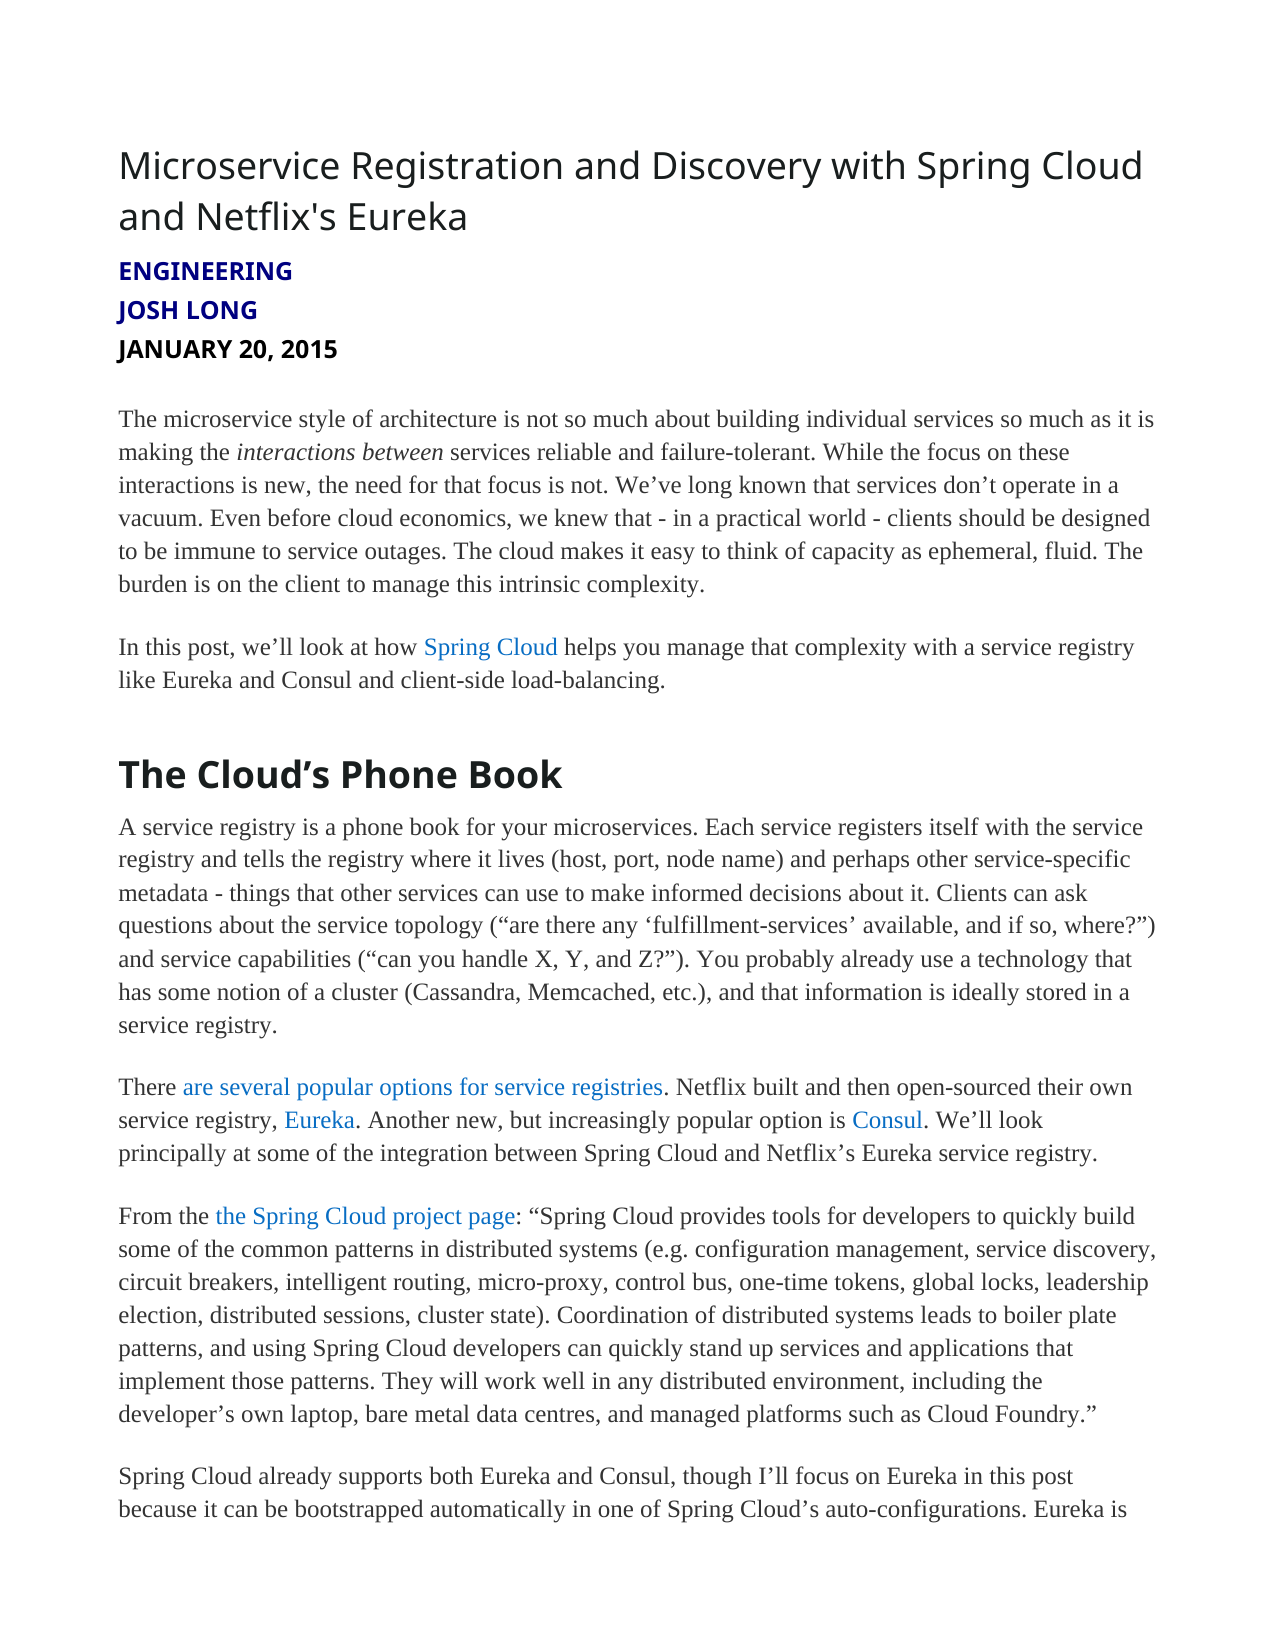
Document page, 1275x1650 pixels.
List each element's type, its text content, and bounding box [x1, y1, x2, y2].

subtitle The Cloud’s Phone Book [118, 748, 1157, 799]
text The microservice style of architecture is not so much about building individual services so much as it is making the interactions between services reliable and failure-tolerant. While the focus on these interactions is new, the need for that focus is not. We’ve long known that services don’t operate in a vacuum. Even before cloud economics, we knew that - in a practical world - clients should be designed to be immune to service outages. The cloud makes it easy to think of capacity as ephemeral, fluid. The burden is on the client to manage this intrinsic complexity. [118, 404, 1157, 598]
subtitle Microservice Registration and Discovery with Spring Cloud and Netflix's Eureka [118, 139, 1157, 241]
text From the the Spring Cloud project page: “Spring Cloud provides tools for developers to quickly build some of the common patterns in distributed systems (e.g. configuration management, service discovery, circuit breakers, intelligent routing, micro-proxy, control bus, one-time tokens, global locks, leadership election, distributed sessions, cluster state). Coordination of distributed systems leads to boiler plate patterns, and using Spring Cloud developers can quickly stand up services and applications that implement those patterns. They will work well in any distributed environment, including the developer’s own laptop, bare metal data centres, and managed platforms such as Cloud Foundry.” [118, 1201, 1157, 1428]
text There are several popular options for service registries. Netflix built and then open-sourced their own service registry, Eureka. Another new, but increasingly popular option is Consul. We’ll look principally at some of the integration between Spring Cloud and Netflix’s Eureka service registry. [118, 1072, 1157, 1167]
text JANUARY 20, 2015 [118, 332, 1157, 366]
text Spring Cloud already supports both Eureka and Consul, though I’ll focus on Eureka in this post because it can be bootstrapped automatically in one of Spring Cloud’s auto-configurations. Eureka is [118, 1461, 1157, 1523]
text JOSH LONG [118, 293, 1157, 327]
text ENGINEERING [118, 253, 1157, 288]
text In this post, we’ll look at how Spring Cloud helps you manage that complexity with a service registry like Eureka and Consul and client-side load-balancing. [118, 632, 1157, 693]
text A service registry is a phone book for your microservices. Each service registers itself with the service registry and tells the registry where it lives (host, port, node name) and perhaps other service-specific metadata - things that other services can use to make informed decisions about it. Clients can ask questions about the service topology (“are there any ‘fulfillment-services’ available, and if so, where?”) and service capabilities (“can you handle X, Y, and Z?”). You probably already use a technology that has some notion of a cluster (Cassandra, Memcached, etc.), and that information is ideally stored in a service registry. [118, 812, 1157, 1038]
